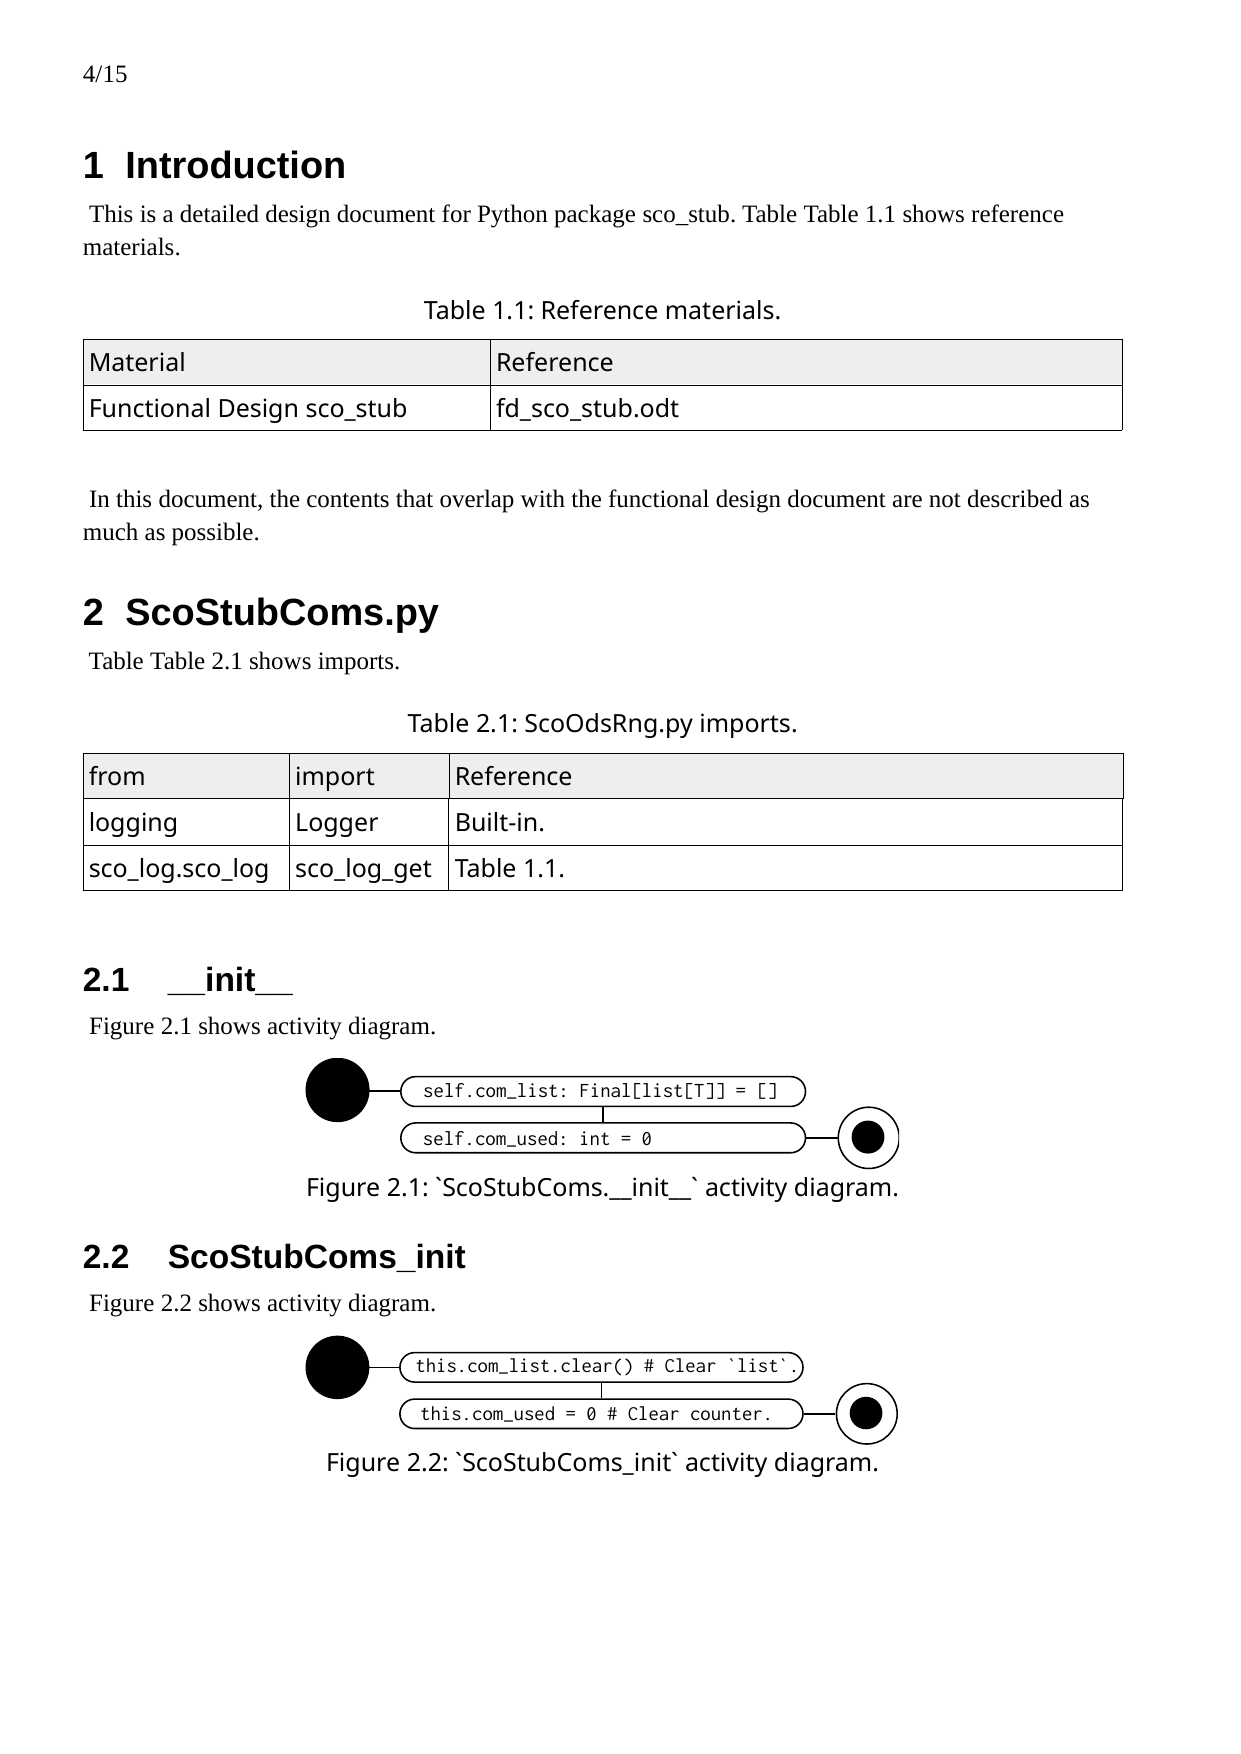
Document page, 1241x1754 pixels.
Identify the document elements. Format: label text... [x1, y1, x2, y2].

table_cell Table 1.1. [449, 846, 1122, 890]
table_cell sco_log_get [290, 846, 448, 890]
text Table 2.1: ScoOdsRng.py imports. [83, 706, 1122, 740]
table_header Material [84, 340, 490, 384]
table_header Reference [450, 754, 1123, 798]
table_header from [84, 754, 289, 798]
text Figure 2.1 shows activity diagram. [83, 1011, 1122, 1039]
table_cell logging [84, 799, 289, 844]
subtitle __init__ [83, 960, 1122, 998]
table_header Reference [491, 340, 1122, 384]
table_header import [290, 754, 449, 798]
table_cell Built-in. [449, 799, 1122, 844]
table_cell Logger [290, 799, 448, 844]
table_cell sco_log.sco_log [84, 846, 289, 890]
subtitle ScoStubComs_init [83, 1237, 1122, 1275]
subtitle ScoStubComs.py [83, 589, 1122, 633]
text In this document, the contents that overlap with the functional design document are not described as much as possible. [83, 484, 1122, 546]
text Table 1.1: Reference materials. [83, 292, 1122, 326]
table_cell fd_sco_stub.odt [491, 386, 1122, 430]
text Figure 2.1: `ScoStubComs.__init__` activity diagram. [83, 1071, 1122, 1203]
text Figure 2.2 shows activity diagram. [83, 1288, 1122, 1317]
text Figure 2.2: `ScoStubComs_init` activity diagram. [83, 1348, 1122, 1479]
table_cell Functional Design sco_stub [84, 386, 490, 430]
text This is a detailed design document for Python package sco_stub. Table 1.1 shows reference materials. [83, 199, 1122, 261]
subtitle Introduction [83, 143, 1122, 187]
text Table 2.1 shows imports. [83, 646, 1122, 674]
